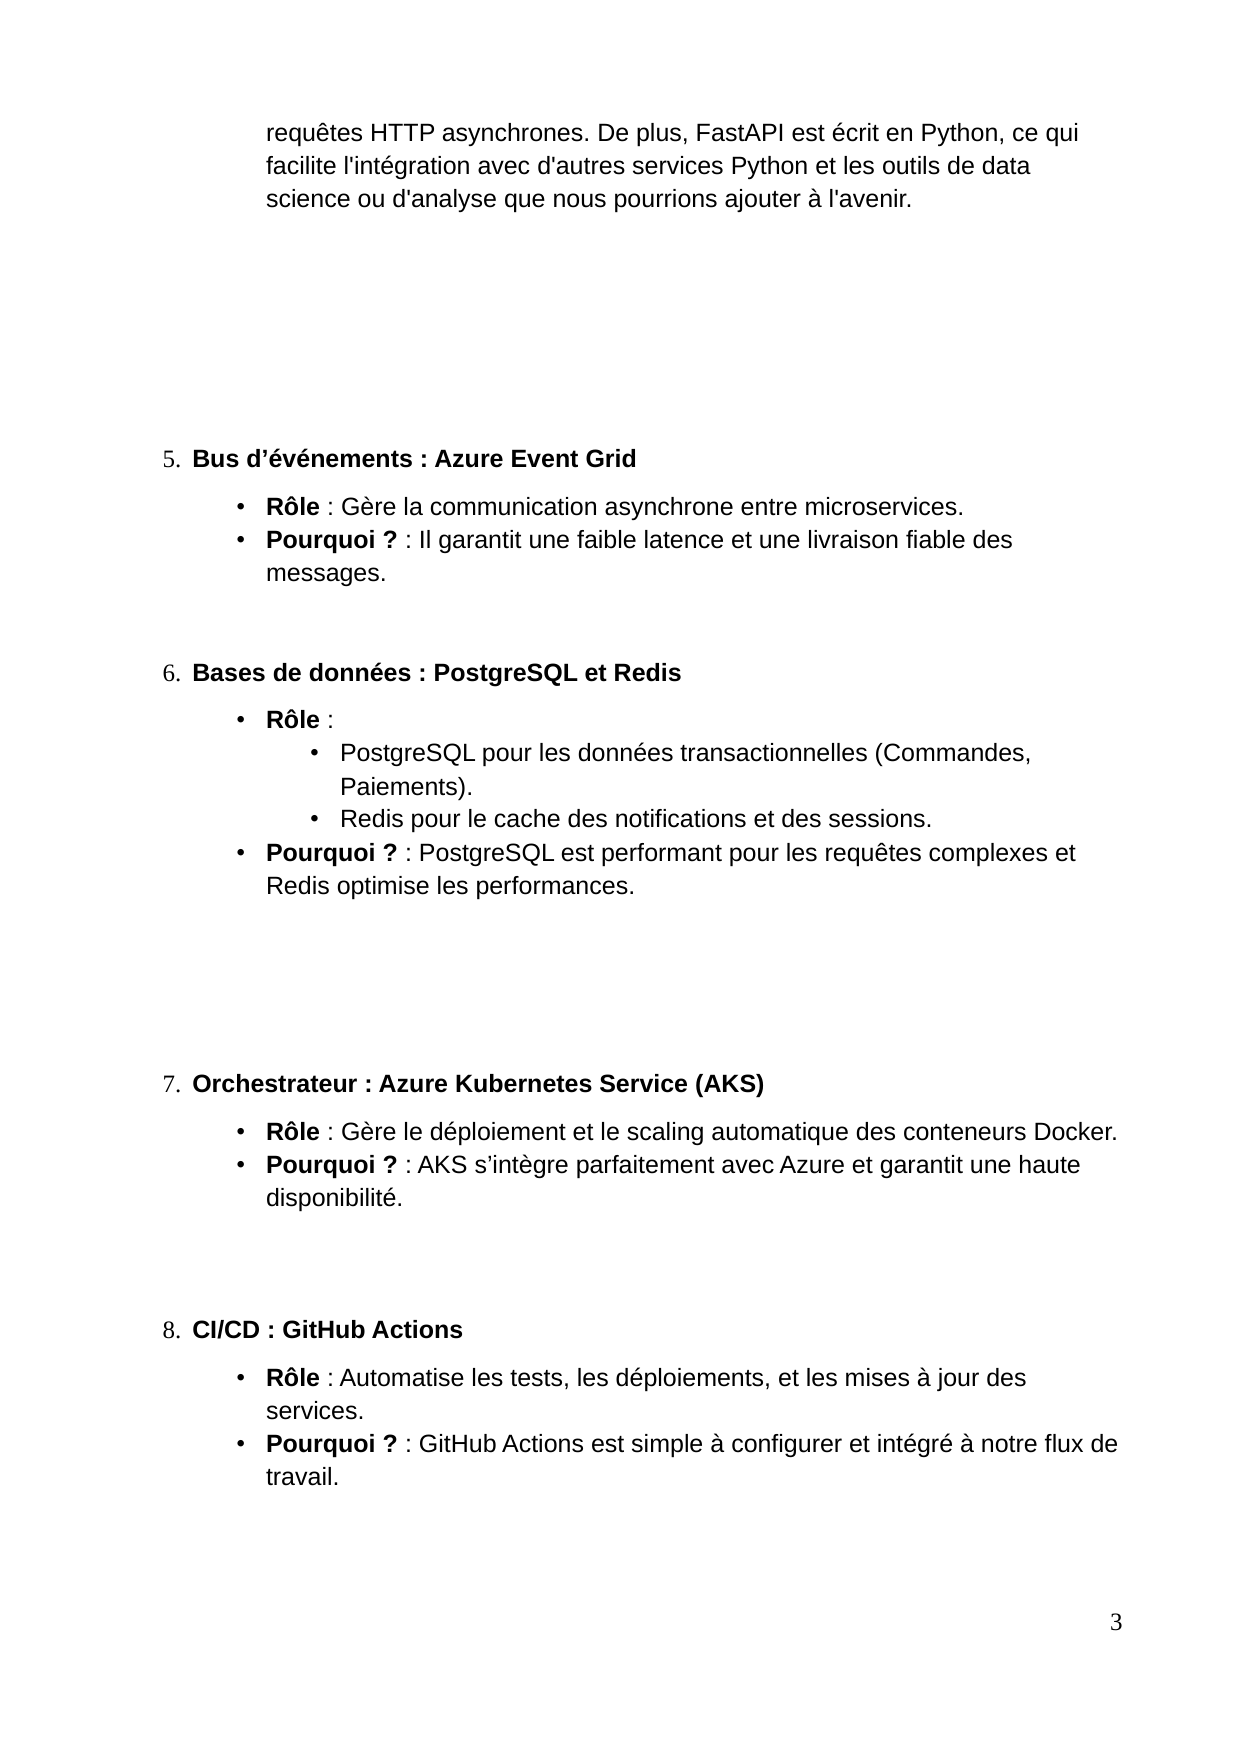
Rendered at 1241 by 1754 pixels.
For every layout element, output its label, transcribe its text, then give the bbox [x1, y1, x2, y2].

list Rôle : Automatise les tests, les déploiements, et les mises à jour des services. [236, 1363, 1122, 1424]
list CI/CD : GitHub Actions [162, 1315, 1122, 1344]
list PostgreSQL pour les données transactionnelles (Commandes, Paiements). [310, 738, 1122, 800]
list Pourquoi ? : PostgreSQL est performant pour les requêtes complexes et Redis optimise les performances. [236, 838, 1122, 899]
list Pourquoi ? : GitHub Actions est simple à configurer et intégré à notre flux de travail. [236, 1429, 1122, 1491]
list Bus d’événements : Azure Event Grid [162, 444, 1122, 473]
list Rôle : Gère le déploiement et le scaling automatique des conteneurs Docker. [236, 1117, 1122, 1145]
list Bases de données : PostgreSQL et Redis [162, 657, 1122, 686]
list Pourquoi ? : Il garantit une faible latence et une livraison fiable des messages. [236, 525, 1122, 587]
list Orchestrateur : Azure Kubernetes Service (AKS) [162, 1069, 1122, 1098]
list Rôle : [236, 705, 1122, 734]
list Rôle : Gère la communication asynchrone entre microservices. [236, 492, 1122, 521]
list Pourquoi ? : AKS s’intègre parfaitement avec Azure et garantit une haute disponibilité. [236, 1150, 1122, 1212]
list requêtes HTTP asynchrones. De plus, FastAPI est écrit en Python, ce qui facilite l'intégration avec d'autres services Python et les outils de data science ou d'analyse que nous pourrions ajouter à l'avenir. [236, 118, 1122, 213]
list Redis pour le cache des notifications et des sessions. [310, 804, 1122, 833]
